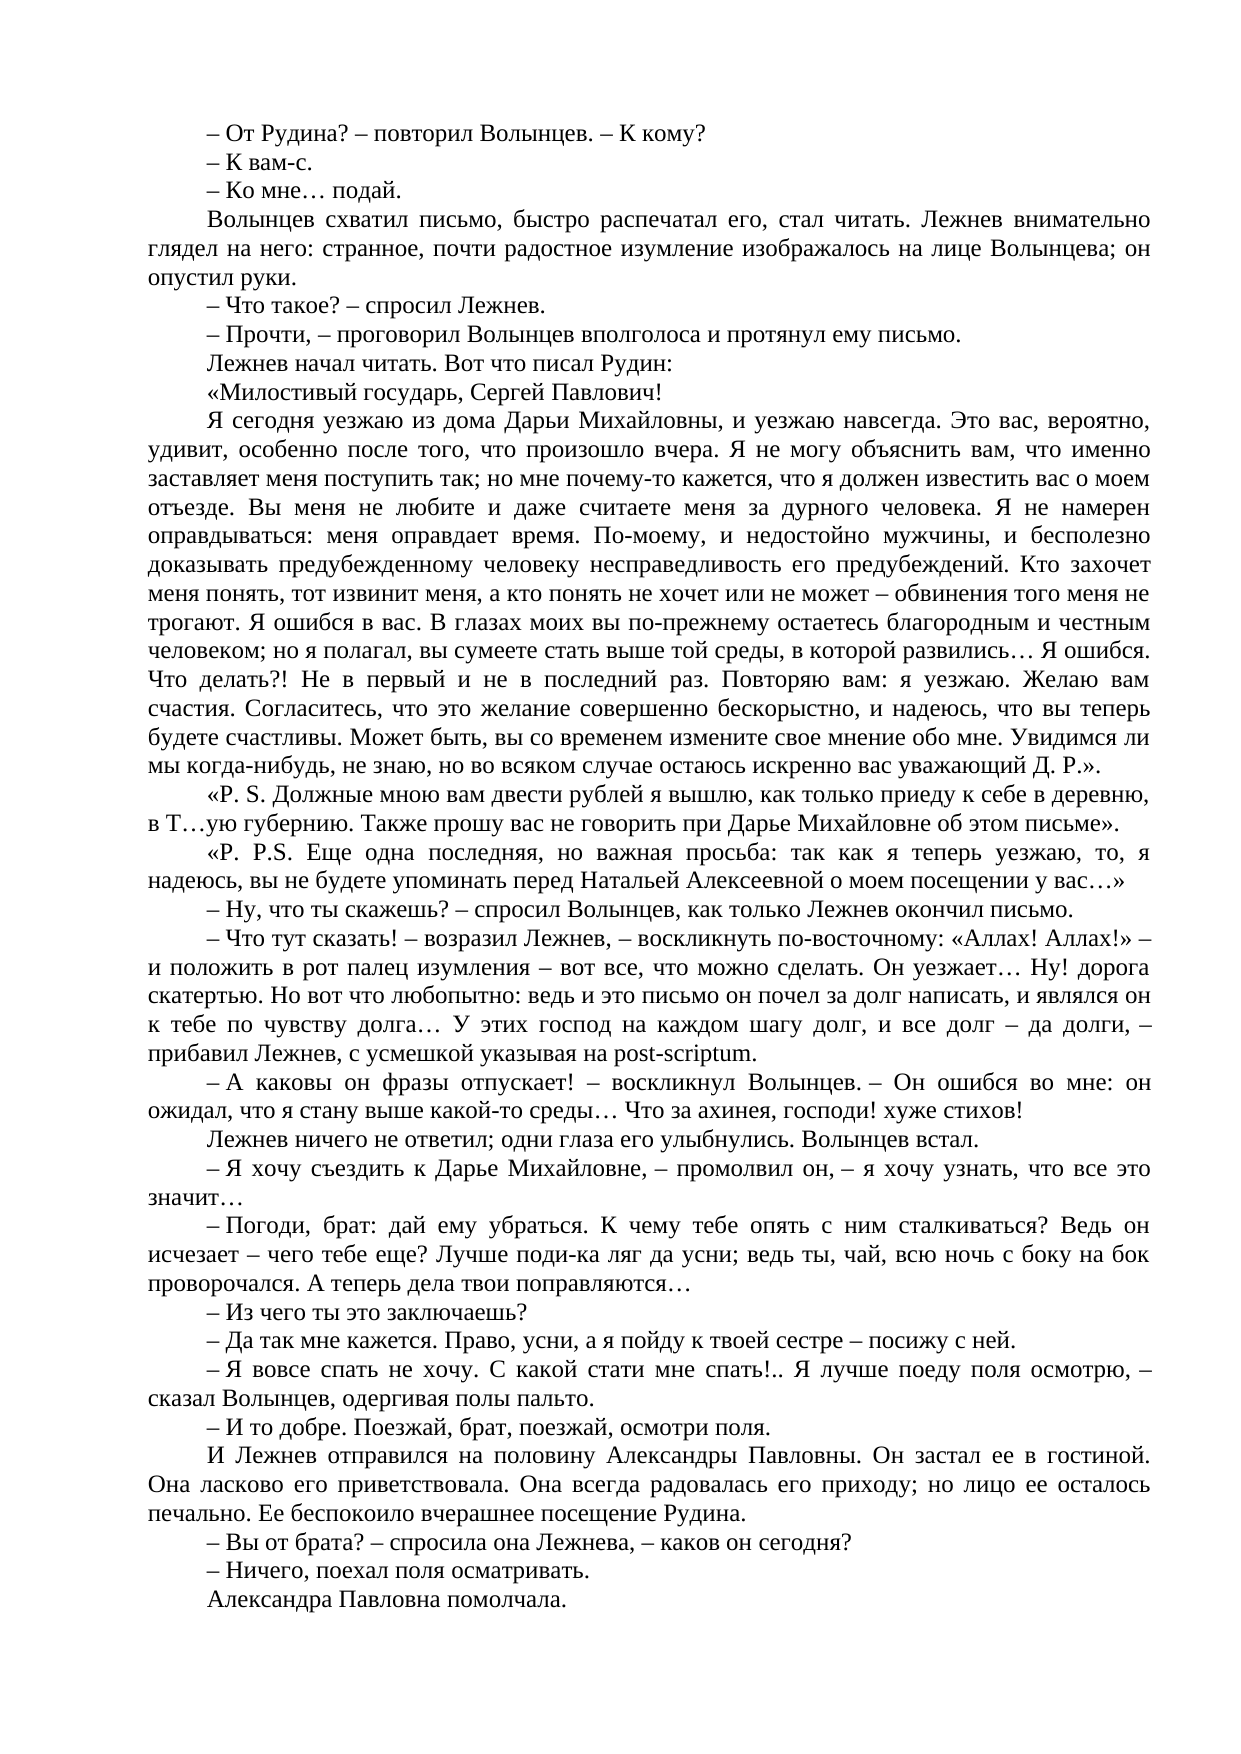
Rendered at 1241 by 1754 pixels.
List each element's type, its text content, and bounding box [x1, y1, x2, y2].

text – Из чего ты это заключаешь? [148, 1297, 1152, 1326]
text – Я хочу съездить к Дарье Михайловне, – промолвил он, – я хочу узнать, что все это значит… [148, 1153, 1152, 1211]
text – Да так мне кажется. Право, усни, а я пойду к твоей сестре – посижу с ней. [148, 1326, 1152, 1354]
text – Прочти, – проговорил Волынцев вполголоса и протянул ему письмо. [148, 319, 1152, 348]
text Александра Павловна помолчала. [148, 1584, 1152, 1613]
text И Лежнев отправился на половину Александры Павловны. Он застал ее в гостиной. Она ласково его приветствовала. Она всегда радовалась его приходу; но лицо ее осталось печально. Ее беспокоило вчерашнее посещение Рудина. [148, 1441, 1152, 1527]
text – От Рудина? – повторил Волынцев. – К кому? [148, 118, 1152, 147]
text – А каковы он фразы отпускает! – воскликнул Волынцев. – Он ошибся во мне: он ожидал, что я стану выше какой-то среды… Что за ахинея, господи! хуже стихов! [148, 1067, 1152, 1124]
text «Р. S. Должные мною вам двести рублей я вышлю, как только приеду к себе в деревню, в Т…ую губернию. Также прошу вас не говорить при Дарье Михайловне об этом письме». [148, 779, 1152, 837]
text – Что такое? – спросил Лежнев. [148, 291, 1152, 319]
text – Я вовсе спать не хочу. С какой стати мне спать!.. Я лучше поеду поля осмотрю, – сказал Волынцев, одергивая полы пальто. [148, 1354, 1152, 1412]
text – Ну, что ты скажешь? – спросил Волынцев, как только Лежнев окончил письмо. [148, 894, 1152, 923]
text – Ко мне… подай. [148, 176, 1152, 204]
text – Погоди, брат: дай ему убраться. К чему тебе опять с ним сталкиваться? Ведь он исчезает – чего тебе еще? Лучше поди-ка ляг да усни; ведь ты, чай, всю ночь с боку на бок проворочался. А теперь дела твои поправляются… [148, 1211, 1152, 1297]
text – Вы от брата? – спросила она Лежнева, – каков он сегодня? [148, 1527, 1152, 1556]
text – К вам-с. [148, 147, 1152, 176]
text Волынцев схватил письмо, быстро распечатал его, стал читать. Лежнев внимательно глядел на него: странное, почти радостное изумление изображалось на лице Волынцева; он опустил руки. [148, 204, 1152, 291]
text Лежнев ничего не ответил; одни глаза его улыбнулись. Волынцев встал. [148, 1124, 1152, 1153]
text – И то добре. Поезжай, брат, поезжай, осмотри поля. [148, 1412, 1152, 1441]
text Лежнев начал читать. Вот что писал Рудин: [148, 348, 1152, 377]
text «Милостивый государь, Сергей Павлович! [148, 377, 1152, 406]
text «Р. Р.S. Еще одна последняя, но важная просьба: так как я теперь уезжаю, то, я надеюсь, вы не будете упоминать перед Натальей Алексеевной о моем посещении у вас…» [148, 837, 1152, 894]
text Я сегодня уезжаю из дома Дарьи Михайловны, и уезжаю навсегда. Это вас, вероятно, удивит, особенно после того, что произошло вчера. Я не могу объяснить вам, что именно заставляет меня поступить так; но мне почему-то кажется, что я должен известить вас о моем отъезде. Вы меня не любите и даже считаете меня за дурного человека. Я не намерен оправдываться: меня оправдает время. По-моему, и недостойно мужчины, и бесполезно доказывать предубежденному человеку несправедливость его предубеждений. Кто захочет меня понять, тот извинит меня, а кто понять не хочет или не может – обвинения того меня не трогают. Я ошибся в вас. В глазах моих вы по-прежнему остаетесь благородным и честным человеком; но я полагал, вы сумеете стать выше той среды, в которой развились… Я ошибся. Что делать?! Не в первый и не в последний раз. Повторяю вам: я уезжаю. Желаю вам счастия. Согласитесь, что это желание совершенно бескорыстно, и надеюсь, что вы теперь будете счастливы. Может быть, вы со временем измените свое мнение обо мне. Увидимся ли мы когда-нибудь, не знаю, но во всяком случае остаюсь искренно вас уважающий Д. Р.». [148, 406, 1152, 779]
text – Что тут сказать! – возразил Лежнев, – воскликнуть по-восточному: «Аллах! Аллах!» – и положить в рот палец изумления – вот все, что можно сделать. Он уезжает… Ну! дорога скатертью. Но вот что любопытно: ведь и это письмо он почел за долг написать, и являлся он к тебе по чувству долга… У этих господ на каждом шагу долг, и все долг – да долги, – прибавил Лежнев, с усмешкой указывая на post-scriptum. [148, 923, 1152, 1067]
text – Ничего, поехал поля осматривать. [148, 1556, 1152, 1584]
